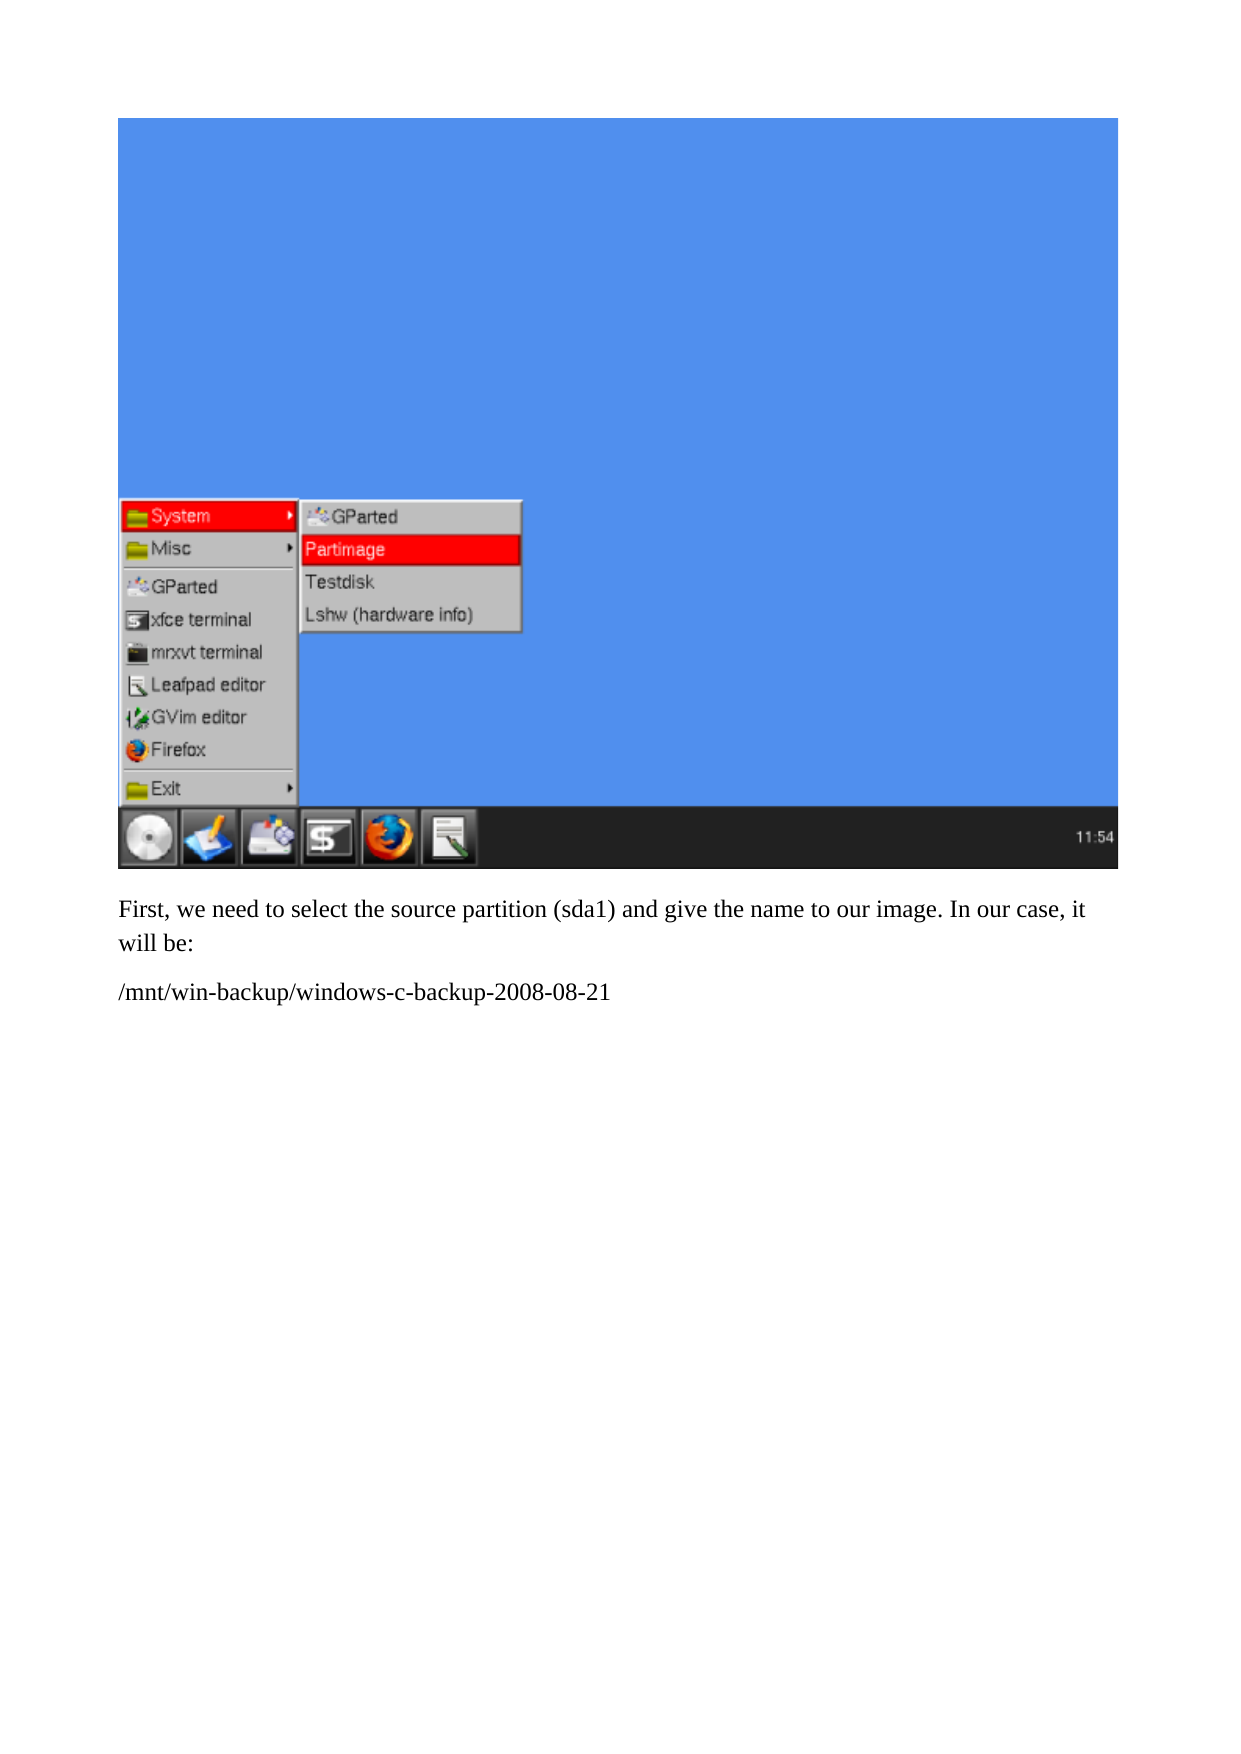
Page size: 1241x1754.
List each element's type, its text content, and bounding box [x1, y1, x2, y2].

text First, we need to select the source partition (sda1) and give the name to our image. In our case, it will be: [118, 894, 1122, 957]
picture [118, 118, 1119, 869]
text /mnt/win-backup/windows-c-backup-2008-08-21 [118, 977, 1122, 1006]
